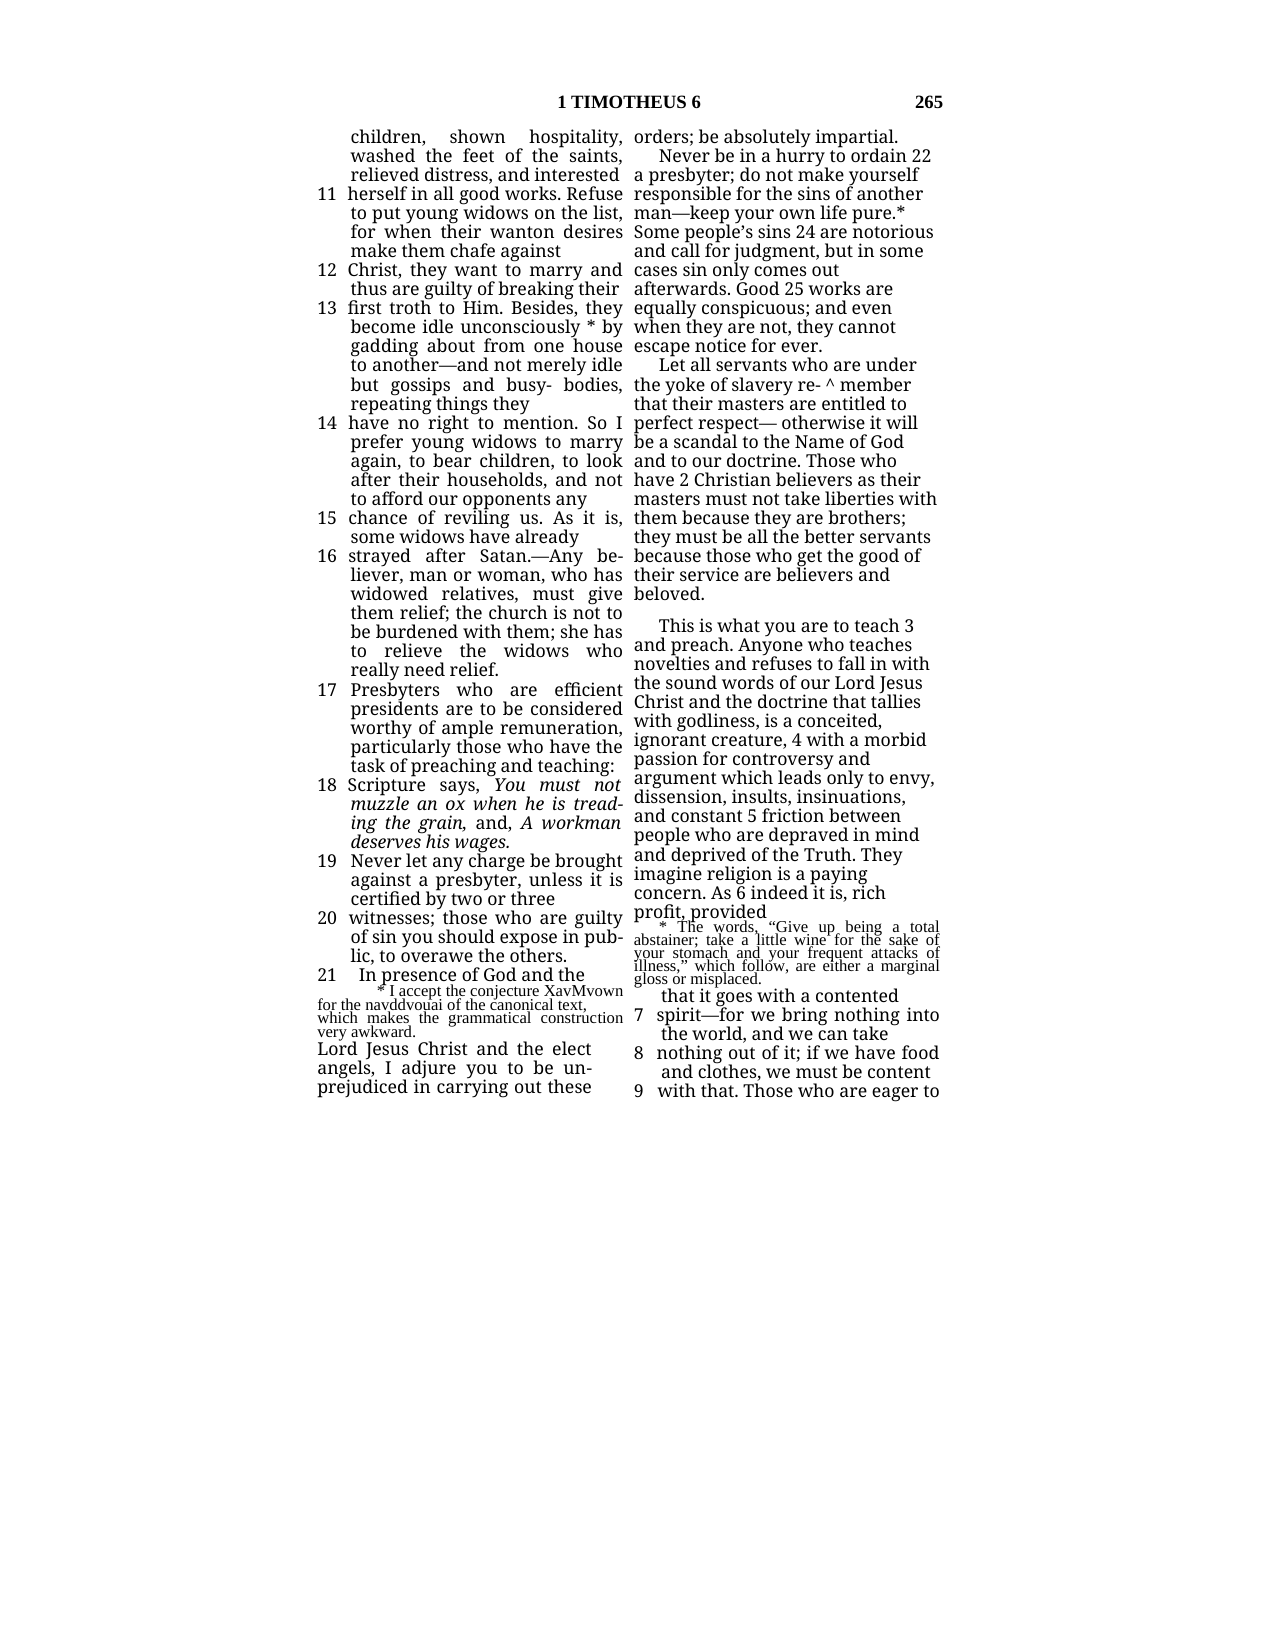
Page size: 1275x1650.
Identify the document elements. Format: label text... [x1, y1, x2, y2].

list Scripture says, You must not muzzle an ox when he is tread­ing the grain, and, A workman deserves his wages. [317, 776, 623, 852]
list children, shown hospitality, washed the feet of the saints, relieved distress, and interested [317, 128, 623, 185]
list have no right to mention. So I prefer young widows to marry again, to bear children, to look after their households, and not to afford our opponents any [317, 414, 623, 509]
list chance of reviling us. As it is, some widows have already [317, 509, 623, 547]
text This is what you are to teach 3 and preach. Anyone who teaches novelties and refuses to fall in with the sound words of our Lord Jesus Christ and the doc­trine that tallies with godliness, is a conceited, ignorant creature, 4 with a morbid passion for con­troversy and argument which leads only to envy, dissension, in­sults, insinuations, and constant 5 friction between people who are depraved in mind and deprived of the Truth. They imagine re­ligion is a paying concern. As 6 indeed it is, rich profit, provided [634, 617, 940, 922]
text for the navddvouai of the canonical text, [317, 999, 623, 1013]
text which makes the grammatical construc­tion very awkward. [317, 1013, 623, 1040]
list Presbyters who are efficient presidents are to be considered worthy of ample remuneration, particularly those who have the task of preaching and teaching: [317, 681, 623, 776]
list Christ, they want to marry and thus are guilty of breaking their [317, 261, 623, 299]
text * I accept the conjecture XavMvown [317, 986, 623, 999]
list In presence of God and the [317, 967, 623, 986]
text Lord Jesus Christ and the elect angels, I adjure you to be un­prejudiced in carrying out these [317, 1040, 592, 1097]
list herself in all good works. Re­fuse to put young widows on the list, for when their wanton de­sires make them chafe against [317, 185, 623, 261]
list witnesses; those who are guilty of sin you should expose in pub­lic, to overawe the others. [317, 909, 623, 967]
list first troth to Him. Besides, they become idle unconsciously * by gadding about from one house to another—and not merely idle but gossips and busy- bodies, repeating things they [317, 299, 623, 414]
list nothing out of it; if we have food and clothes, we must be content [634, 1044, 940, 1082]
list strayed after Satan.—Any be­liever, man or woman, who has widowed relatives, must give them relief; the church is not to be burdened with them; she has to relieve the widows who really need relief. [317, 547, 623, 681]
text that it goes with a contented [661, 987, 940, 1006]
list spirit—for we bring nothing into the world, and we can take [634, 1006, 940, 1044]
text * The words, “Give up being a total abstainer; take a little wine for the sake of your stomach and your frequent at­tacks of illness,” which follow, are either a marginal gloss or misplaced. [634, 922, 940, 987]
text Let all servants who are under the yoke of slavery re- ^ member that their masters are entitled to perfect respect— otherwise it will be a scandal to the Name of God and to our doctrine. Those who have 2 Christian believers as their mas­ters must not take liberties with them because they are brothers; they must be all the better serv­ants because those who get the good of their service are believ­ers and beloved. [634, 357, 940, 604]
list Never let any charge be brought against a presbyter, un­less it is certified by two or three [317, 852, 623, 909]
text orders; be absolutely impartial. [634, 128, 909, 147]
text Never be in a hurry to ordain 22 a presbyter; do not make your­self responsible for the sins of another man—keep your own life pure.* Some people’s sins 24 are notorious and call for judg­ment, but in some cases sin only comes out afterwards. Good 25 works are equally conspicuous; and even when they are not, they cannot escape notice for ever. [634, 147, 940, 357]
list with that. Those who are eager to [634, 1082, 940, 1101]
